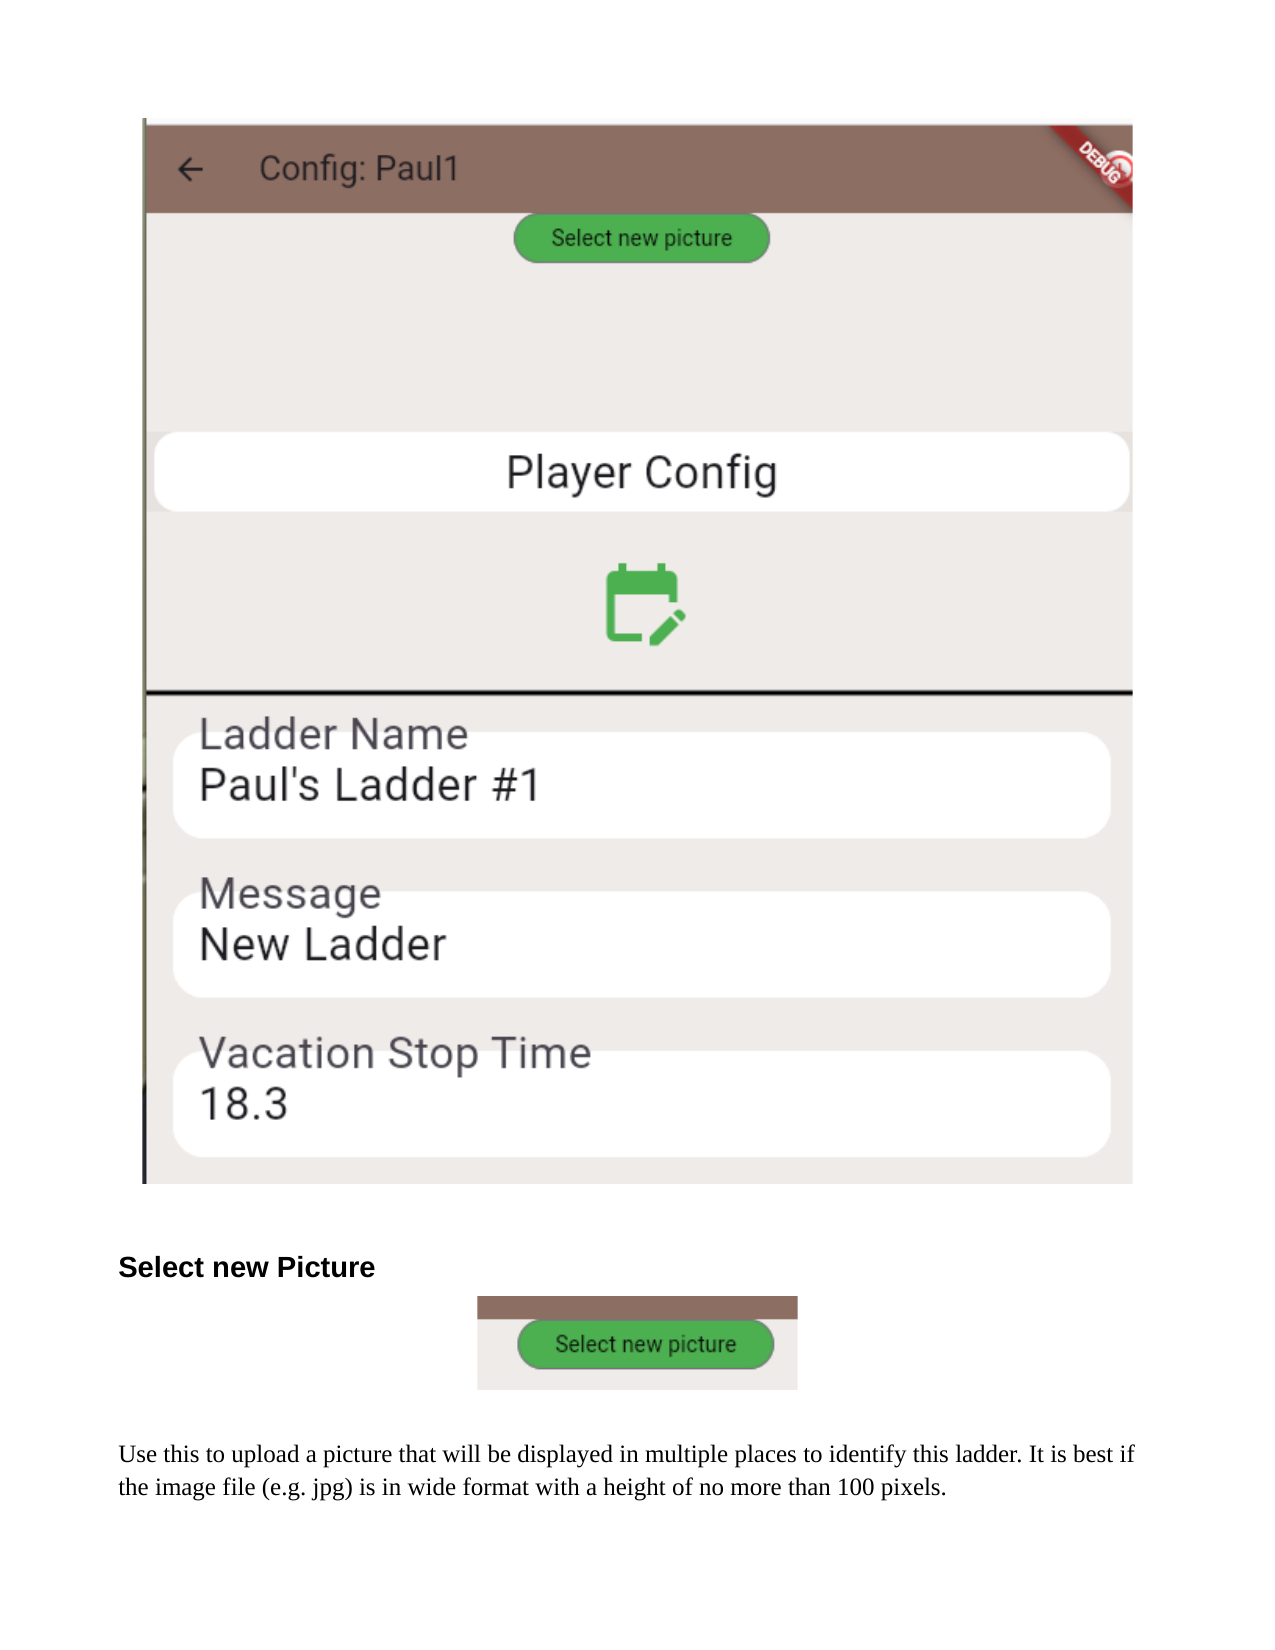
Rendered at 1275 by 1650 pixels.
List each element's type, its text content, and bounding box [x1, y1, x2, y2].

picture [142, 118, 1133, 1184]
subtitle Select new Picture [118, 1250, 1157, 1284]
picture [477, 1296, 798, 1390]
text Use this to upload a picture that will be displayed in multiple places to identify this ladder. It is best if the image file (e.g. jpg) is in wide format with a height of no more than 100 pixels. [118, 1439, 1157, 1501]
